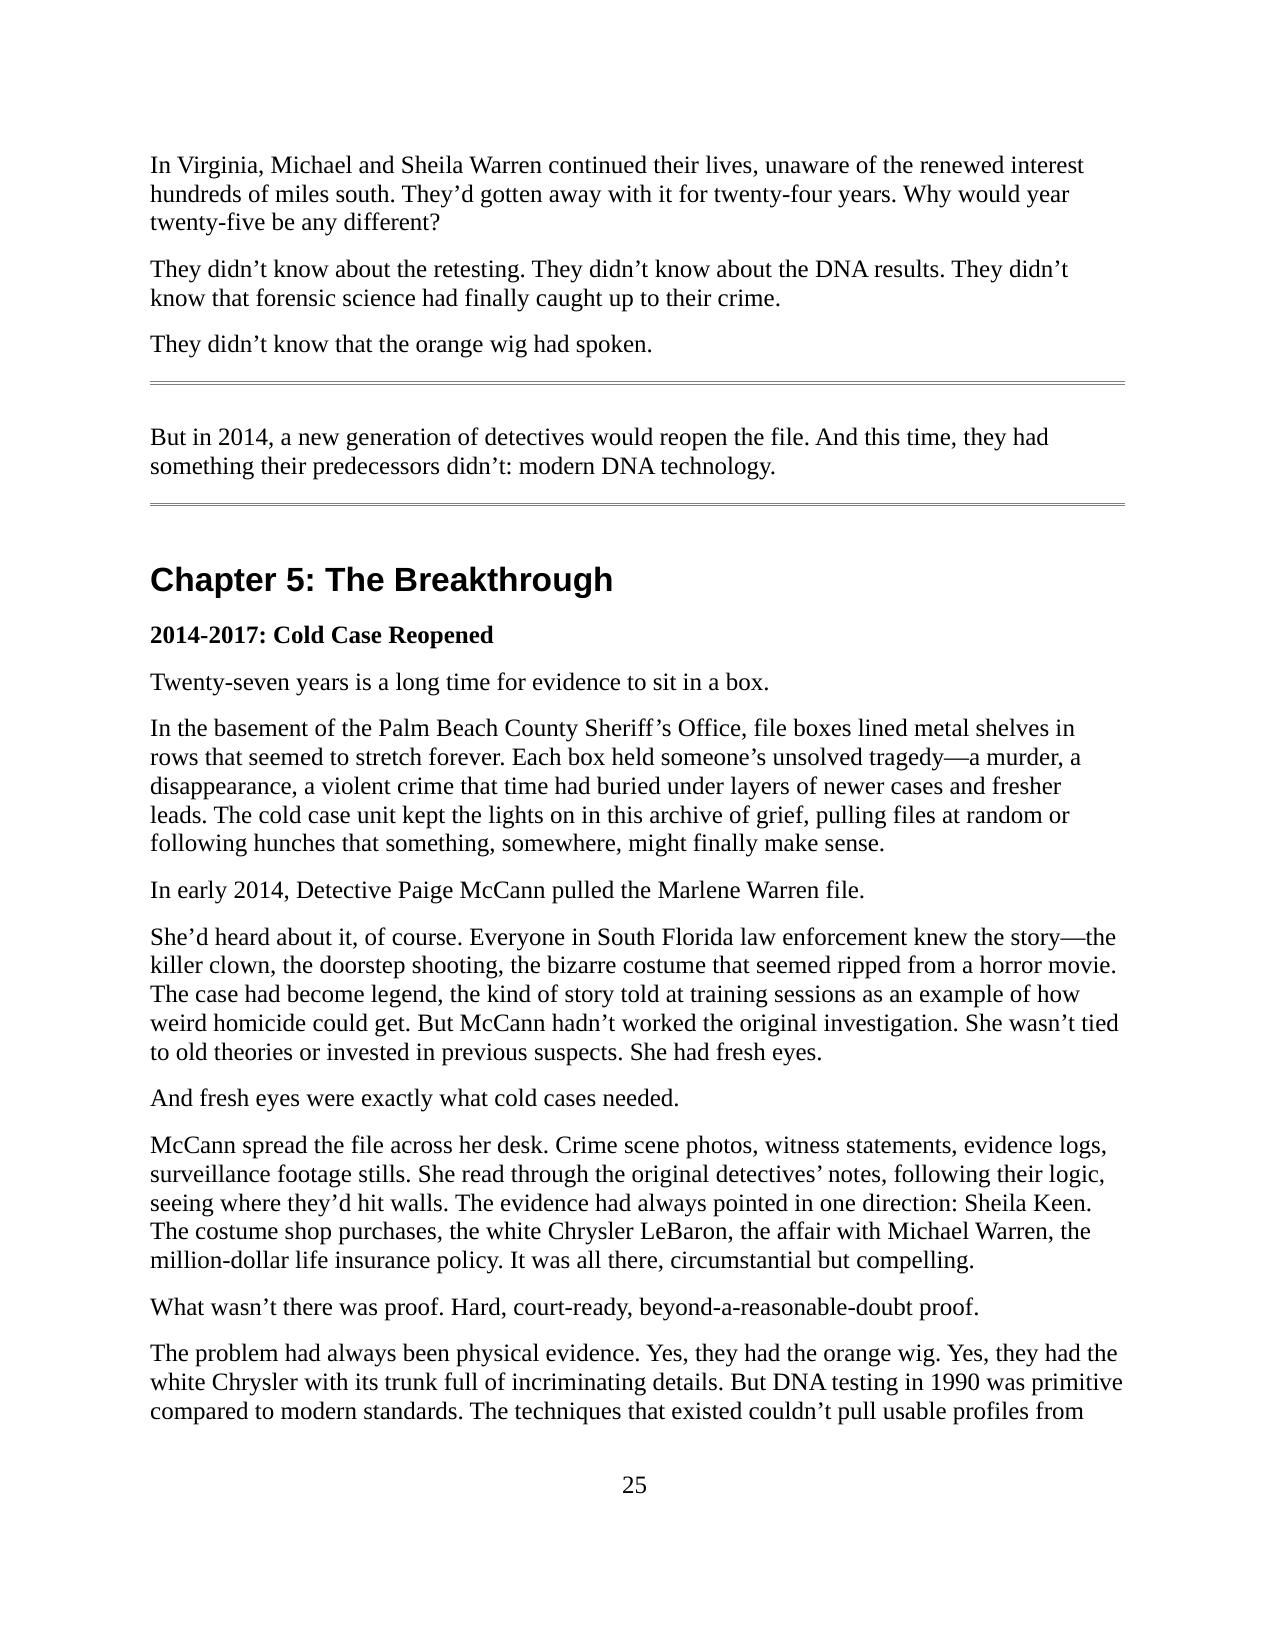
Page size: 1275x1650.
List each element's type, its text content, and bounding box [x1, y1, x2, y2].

text They didn’t know about the retesting. They didn’t know about the DNA results. They didn’t know that forensic science had finally caught up to their crime. [150, 254, 1125, 312]
text 2014-2017: Cold Case Reopened [150, 620, 1125, 649]
text In Virginia, Michael and Sheila Warren continued their lives, unaware of the renewed interest hundreds of miles south. They’d gotten away with it for twenty-four years. Why would year twenty-five be any different? [150, 150, 1125, 236]
text In the basement of the Palm Beach County Sheriff’s Office, file boxes lined metal shelves in rows that seemed to stretch forever. Each box held someone’s unsolved tragedy—a murder, a disappearance, a violent crime that time had buried under layers of newer cases and fresher leads. The cold case unit kept the lights on in this archive of grief, pulling files at random or following hunches that something, somewhere, might finally make sense. [150, 713, 1125, 857]
text She’d heard about it, of course. Everyone in South Florida law enforcement knew the story—the killer clown, the doorstep shooting, the bizarre costume that seemed ripped from a horror movie. The case had become legend, the kind of story told at training sessions as an example of how weird homicide could get. But McCann hadn’t worked the original investigation. She wasn’t tied to old theories or invested in previous suspects. She had fresh eyes. [150, 922, 1125, 1066]
text But in 2014, a new generation of detectives would reopen the file. And this time, they had something their predecessors didn’t: modern DNA technology. [150, 422, 1125, 480]
text In early 2014, Detective Paige McCann pulled the Marlene Warren file. [150, 875, 1125, 904]
subtitle Chapter 5: The Breakthrough [150, 560, 1125, 599]
text McCann spread the file across her desk. Crime scene photos, witness statements, evidence logs, surveillance footage stills. She read through the original detectives’ notes, following their logic, seeing where they’d hit walls. The evidence had always pointed in one direction: Sheila Keen. The costume shop purchases, the white Chrysler LeBaron, the affair with Michael Warren, the million-dollar life insurance policy. It was all there, circumstantial but compelling. [150, 1130, 1125, 1274]
text And fresh eyes were exactly what cold cases needed. [150, 1083, 1125, 1112]
text The problem had always been physical evidence. Yes, they had the orange wig. Yes, they had the white Chrysler with its trunk full of incriminating details. But DNA testing in 1990 was primitive compared to modern standards. The techniques that existed couldn’t pull usable profiles from [150, 1338, 1125, 1425]
text They didn’t know that the orange wig had spoken. [150, 329, 1125, 358]
text What wasn’t there was proof. Hard, court-ready, beyond-a-reasonable-doubt proof. [150, 1292, 1125, 1321]
text Twenty-seven years is a long time for evidence to sit in a box. [150, 667, 1125, 696]
